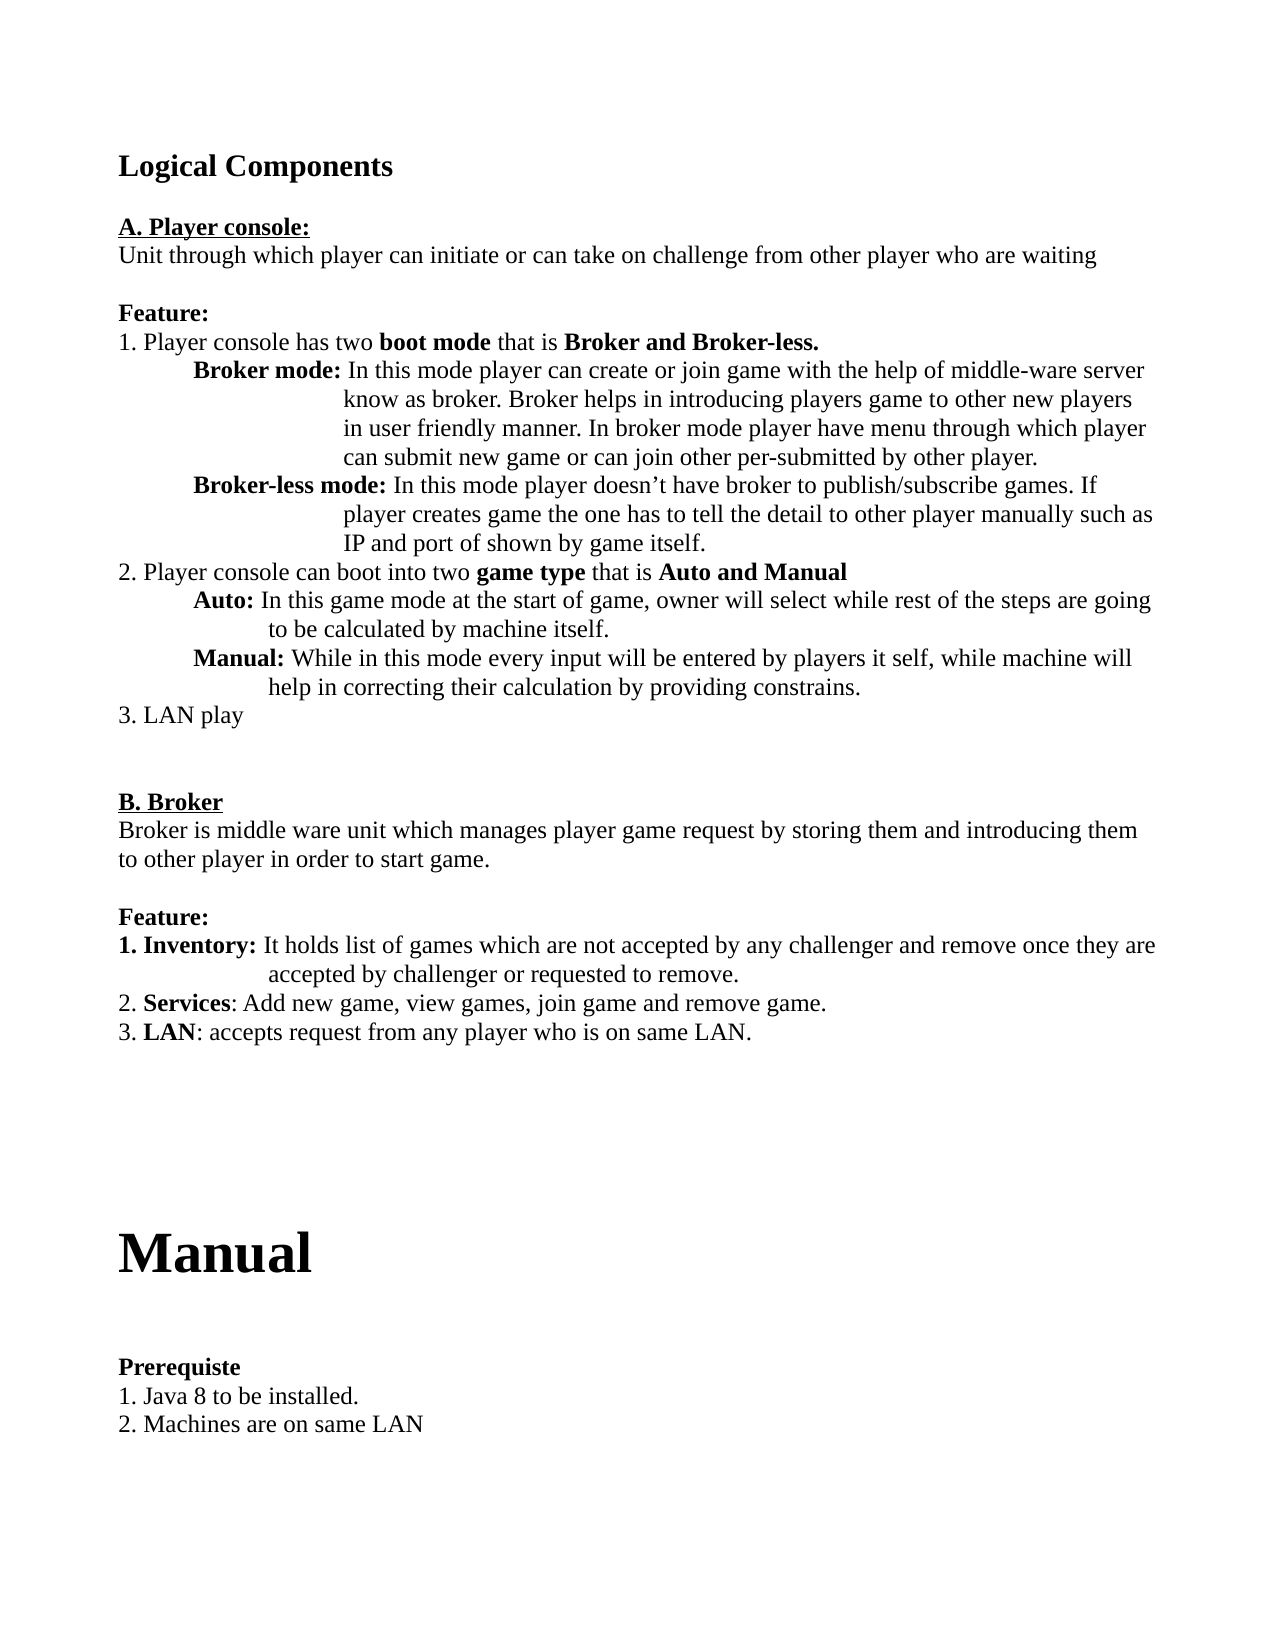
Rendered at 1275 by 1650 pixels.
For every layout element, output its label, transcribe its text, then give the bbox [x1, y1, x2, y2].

text Feature: [118, 298, 1157, 327]
text 3. LAN: accepts request from any player who is on same LAN. [118, 1017, 1157, 1045]
text Broker-less mode: In this mode player doesn’t have broker to publish/subscribe games. If player creates game the one has to tell the detail to other player manually such as IP and port of shown by game itself. [118, 470, 1157, 557]
text 3. LAN play [118, 700, 1157, 729]
text 1. Player console has two boot mode that is Broker and Broker-less. [118, 327, 1157, 355]
text Auto: In this game mode at the start of game, owner will select while rest of the steps are going to be calculated by machine itself. [118, 585, 1157, 643]
text 2. Machines are on same LAN [118, 1409, 1157, 1438]
text B. Broker [118, 787, 1157, 815]
text Manual [118, 1218, 1157, 1285]
text Unit through which player can initiate or can take on challenge from other player who are waiting [118, 240, 1157, 269]
text 2. Services: Add new game, view games, join game and remove game. [118, 988, 1157, 1017]
text A. Player console: [118, 212, 1157, 240]
text 1. Inventory: It holds list of games which are not accepted by any challenger and remove once they are accepted by challenger or requested to remove. [118, 930, 1157, 988]
text Manual: While in this mode every input will be entered by players it self, while machine will help in correcting their calculation by providing constrains. [118, 643, 1157, 700]
text Logical Components [118, 147, 1157, 183]
text Broker is middle ware unit which manages player game request by storing them and introducing them to other player in order to start game. [118, 815, 1157, 873]
text Broker mode: In this mode player can create or join game with the help of middle-ware server know as broker. Broker helps in introducing players game to other new players in user friendly manner. In broker mode player have menu through which player can submit new game or can join other per-submitted by other player. [118, 355, 1157, 470]
text 2. Player console can boot into two game type that is Auto and Manual [118, 557, 1157, 585]
text Feature: [118, 902, 1157, 930]
text Prerequiste [118, 1352, 1157, 1381]
text 1. Java 8 to be installed. [118, 1381, 1157, 1409]
